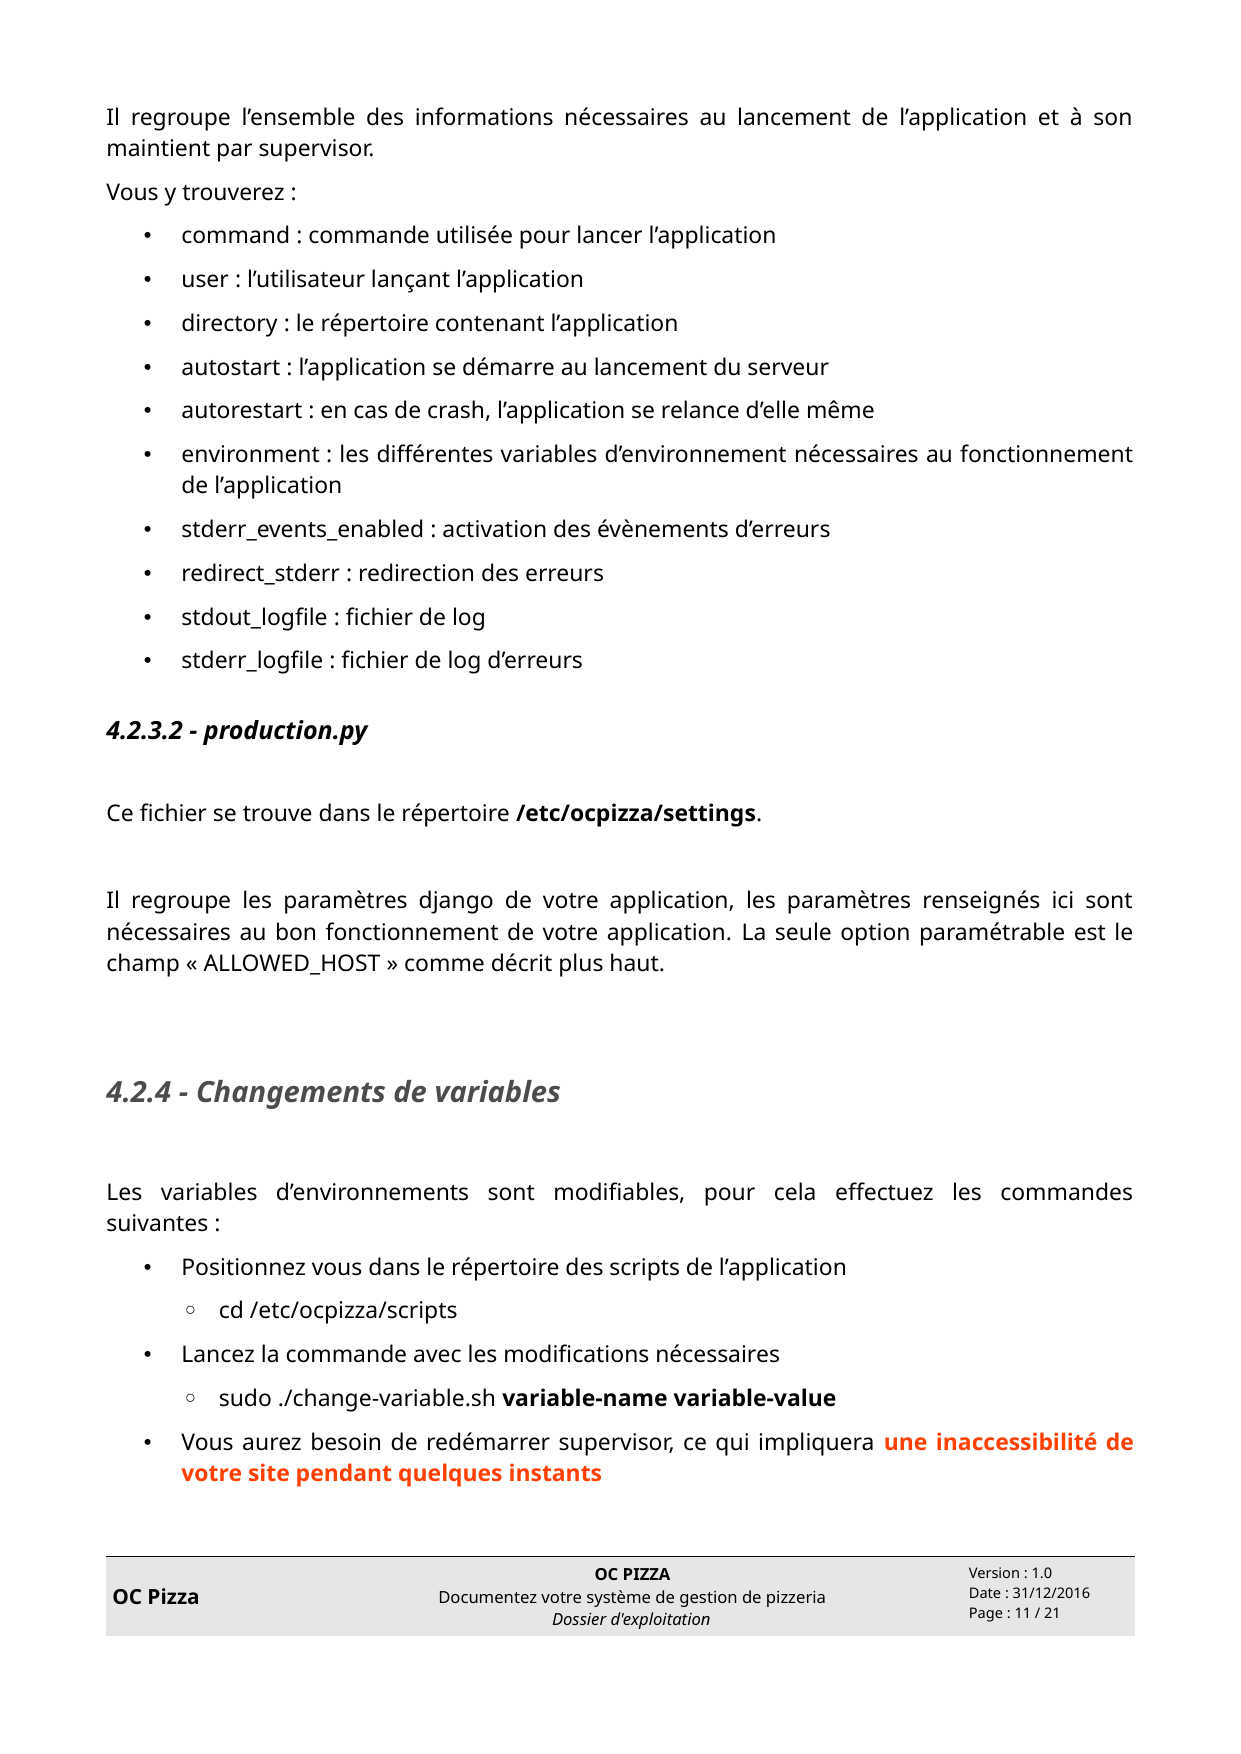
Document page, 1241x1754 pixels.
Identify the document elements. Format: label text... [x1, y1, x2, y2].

list user : l’utilisateur lançant l’application [144, 263, 1134, 294]
text Il regroupe les paramètres django de votre application, les paramètres renseignés ici sont nécessaires au bon fonctionnement de votre application. La seule option paramétrable est le champ « ALLOWED_HOST » comme décrit plus haut. [106, 884, 1134, 978]
list cd /etc/ocpizza/scripts [181, 1294, 1134, 1325]
list stderr_events_enabled : activation des évènements d’erreurs [144, 513, 1134, 544]
list autorestart : en cas de crash, l’application se relance d’elle même [144, 394, 1134, 425]
list command : commande utilisée pour lancer l’application [144, 219, 1134, 250]
list Positionnez vous dans le répertoire des scripts de l’application [144, 1250, 1134, 1282]
list Lancez la commande avec les modifications nécessaires [144, 1338, 1134, 1369]
text Les variables d’environnements sont modifiables, pour cela effectuez les commandes suivantes : [106, 1175, 1134, 1238]
list sudo ./change-variable.sh variable-name variable-value [181, 1382, 1134, 1413]
list stdout_logfile : fichier de log [144, 600, 1134, 632]
list autostart : l’application se démarre au lancement du serveur [144, 350, 1134, 382]
subtitle Changements de variables [106, 1071, 1134, 1111]
list environment : les différentes variables d’environnement nécessaires au fonctionnement de l’application [144, 438, 1134, 500]
text Vous y trouverez : [106, 175, 1134, 207]
text Il regroupe l’ensemble des informations nécessaires au lancement de l’application et à son maintient par supervisor. [106, 100, 1134, 163]
text Ce fichier se trouve dans le répertoire /etc/ocpizza/settings. [106, 797, 1134, 828]
list redirect_stderr : redirection des erreurs [144, 557, 1134, 588]
subtitle production.py [106, 713, 1134, 747]
list stderr_logfile : fichier de log d’erreurs [144, 644, 1134, 675]
list Vous aurez besoin de redémarrer supervisor, ce qui impliquera une inaccessibilité de votre site pendant quelques instants [144, 1425, 1134, 1488]
list directory : le répertoire contenant l’application [144, 307, 1134, 338]
